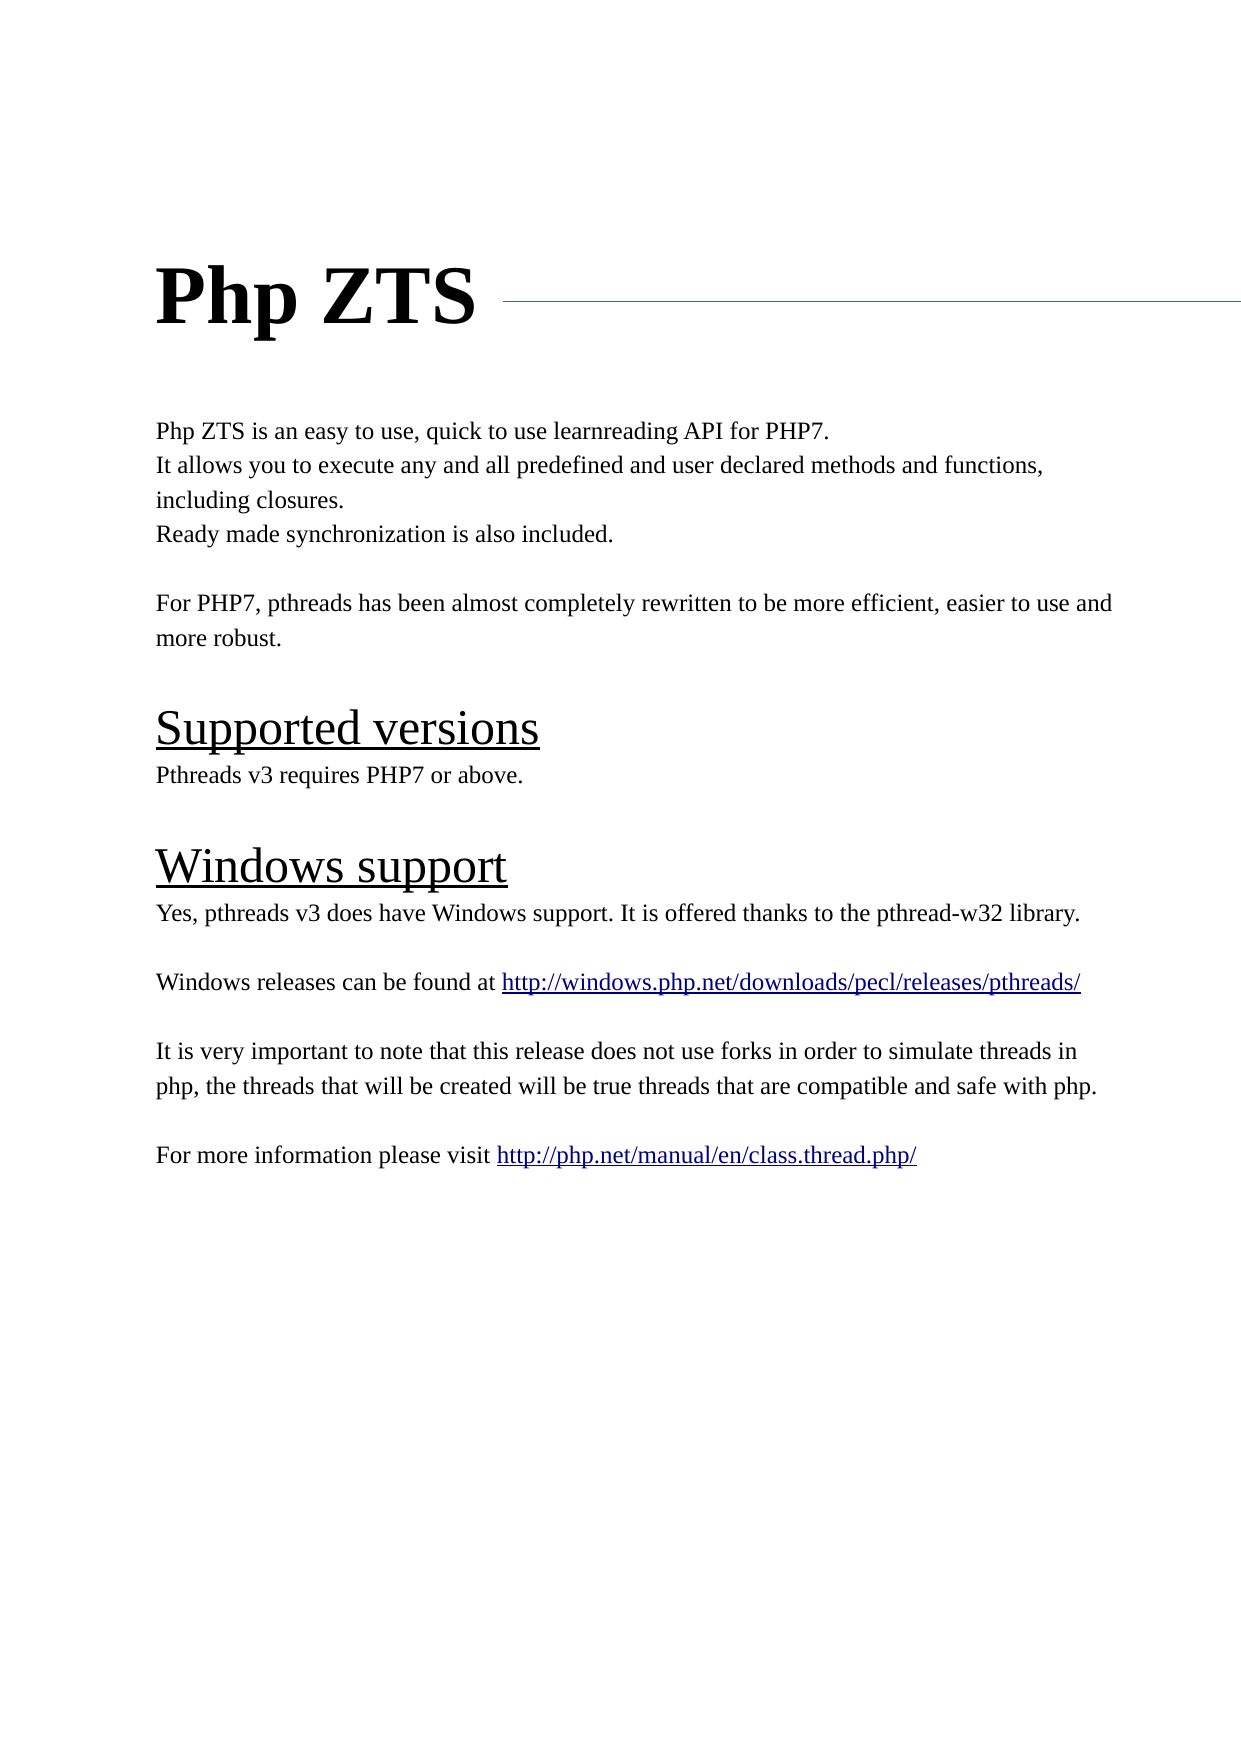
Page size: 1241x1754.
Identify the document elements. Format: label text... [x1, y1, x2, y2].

text It is very important to note that this release does not use forks in order to simulate threads in php, the threads that will be created will be true threads that are compatible and safe with php. For more information please visit http://php.net/manual/en/class.thread.php/ [156, 1036, 1122, 1169]
text Php ZTS Php ZTS is an easy to use, quick to use learnreading API for PHP7. It allows you to execute any and all predefined and user declared methods and functions, including closures. Ready made synchronization is also included. For PHP7, pthreads has been almost completely rewritten to be more efficient, easier to use and more robust. Supported versions Pthreads v3 requires PHP7 or above. Windows support Yes, pthreads v3 does have Windows support. It is offered thanks to the pthread-w32 library. Windows releases can be found at http://windows.php.net/downloads/pecl/releases/pthreads/ [156, 245, 1122, 996]
